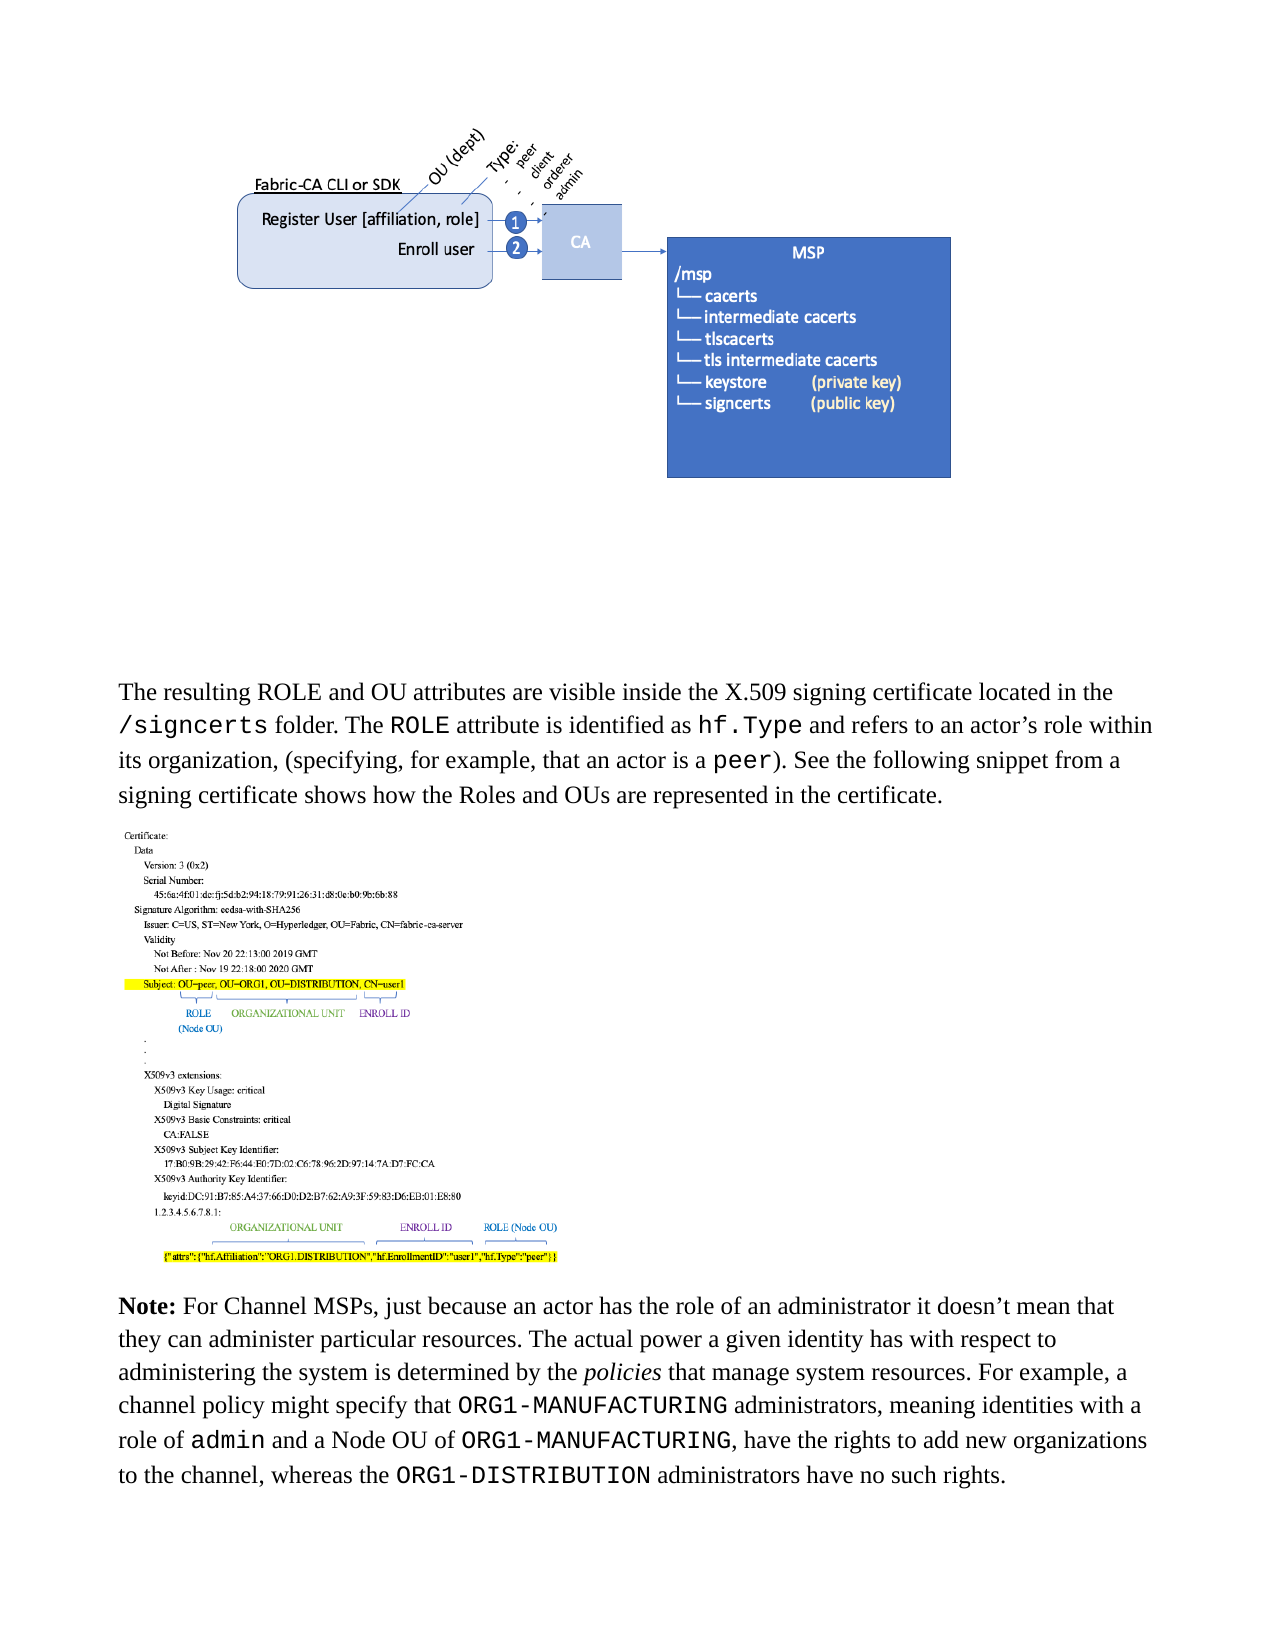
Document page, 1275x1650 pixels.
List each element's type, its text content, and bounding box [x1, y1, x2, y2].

text The resulting ROLE and OU attributes are visible inside the X.509 signing certificate located in the /signcerts folder. The ROLE attribute is identified as hf.Type and refers to an actor’s role within its organization, (specifying, for example, that an actor is a peer). See the following snippet from a signing certificate shows how the Roles and OUs are represented in the certificate. [118, 677, 1157, 809]
picture [118, 118, 1077, 658]
text Note: For Channel MSPs, just because an actor has the role of an administrator it doesn’t mean that they can administer particular resources. The actual power a given identity has with respect to administering the system is determined by the policies that manage system resources. For example, a channel policy might specify that ORG1-MANUFACTURING administrators, meaning identities with a role of admin and a Node OU of ORG1-MANUFACTURING, have the rights to add new organizations to the channel, whereas the ORG1-DISTRIBUTION administrators have no such rights. [118, 1291, 1157, 1491]
picture [118, 827, 908, 1273]
